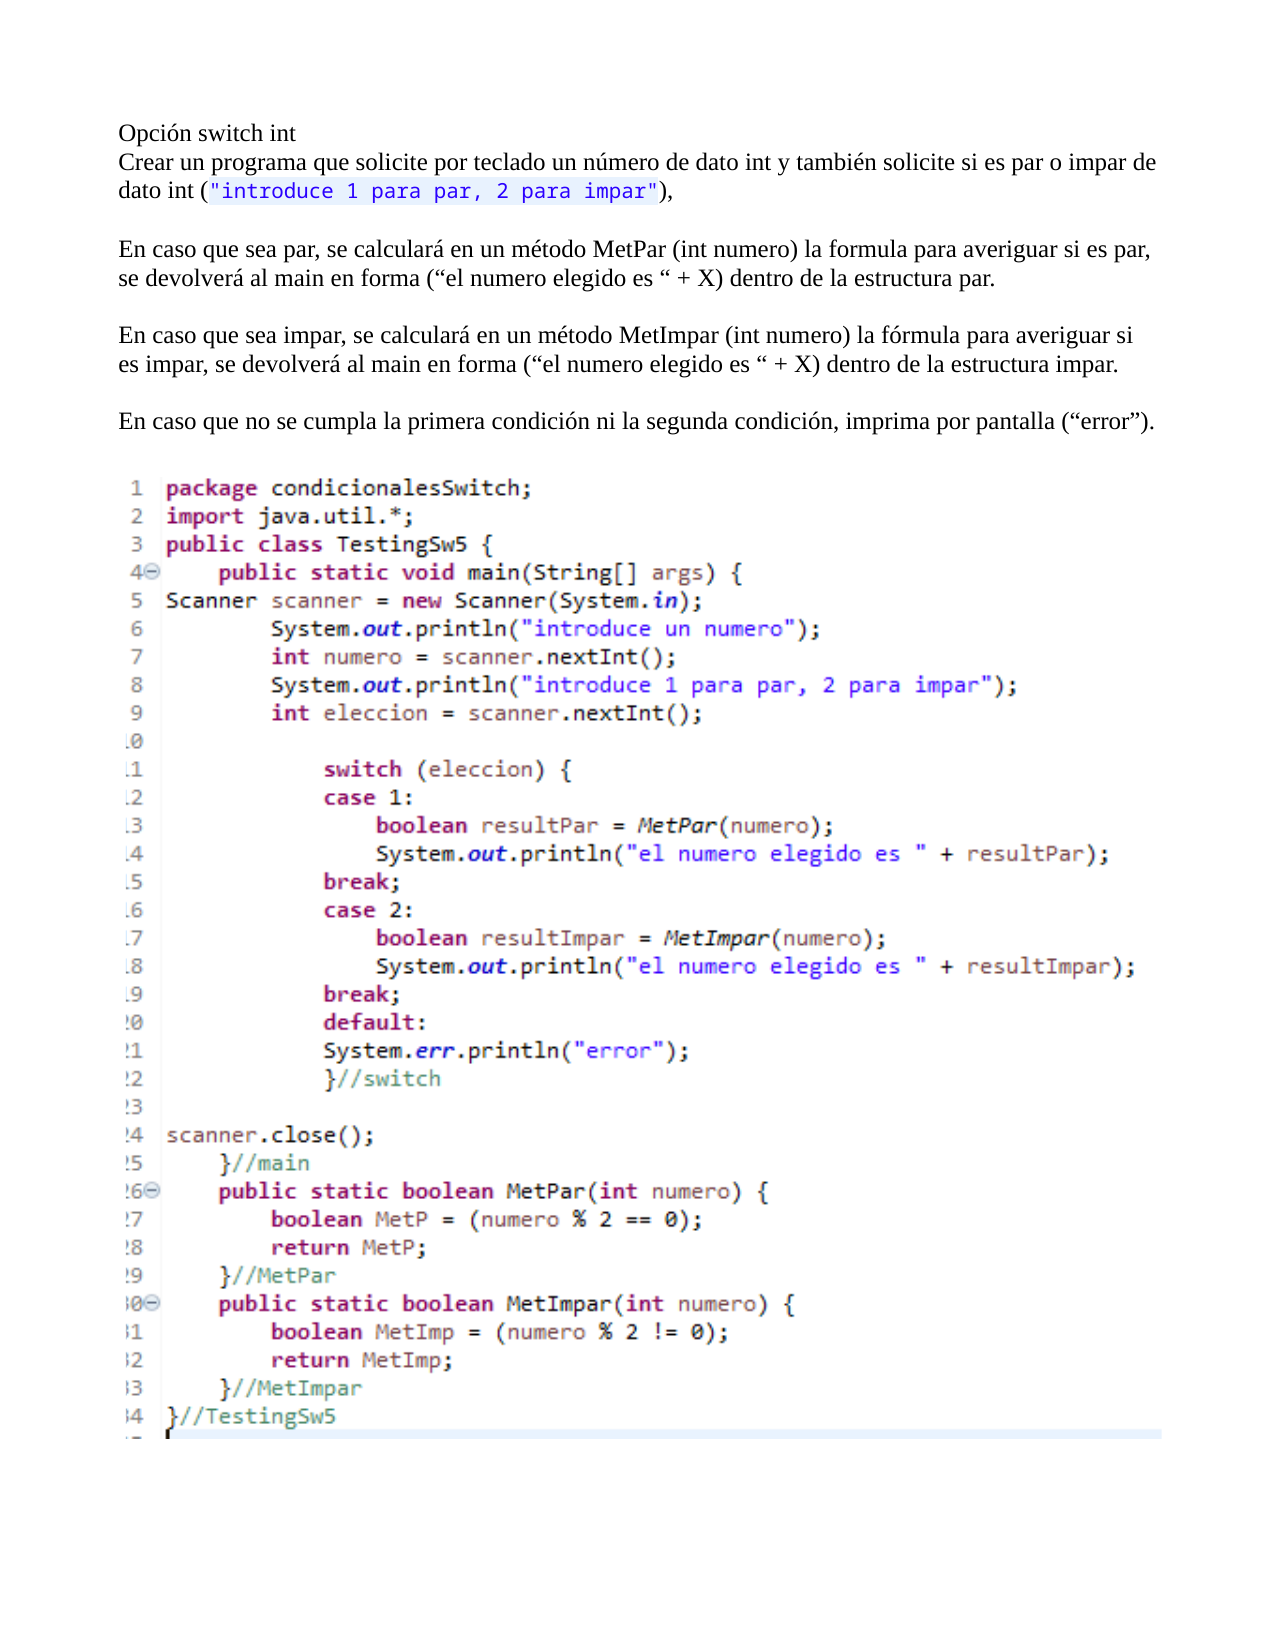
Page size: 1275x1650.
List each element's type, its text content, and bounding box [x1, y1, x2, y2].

text Opción switch int [118, 118, 1157, 147]
text Crear un programa que solicite por teclado un número de dato int y también solicite si es par o impar de dato int ("introduce 1 para par, 2 para impar"), [118, 147, 1157, 205]
text En caso que sea impar, se calculará en un método MetImpar (int numero) la fórmula para averiguar si es impar, se devolverá al main en forma (“el numero elegido es “ + X) dentro de la estructura impar. [118, 320, 1157, 378]
text En caso que no se cumpla la primera condición ni la segunda condición, imprima por pantalla (“error”). [118, 406, 1157, 435]
picture [125, 477, 1162, 1439]
text En caso que sea par, se calculará en un método MetPar (int numero) la formula para averiguar si es par, se devolverá al main en forma (“el numero elegido es “ + X) dentro de la estructura par. [118, 234, 1157, 291]
